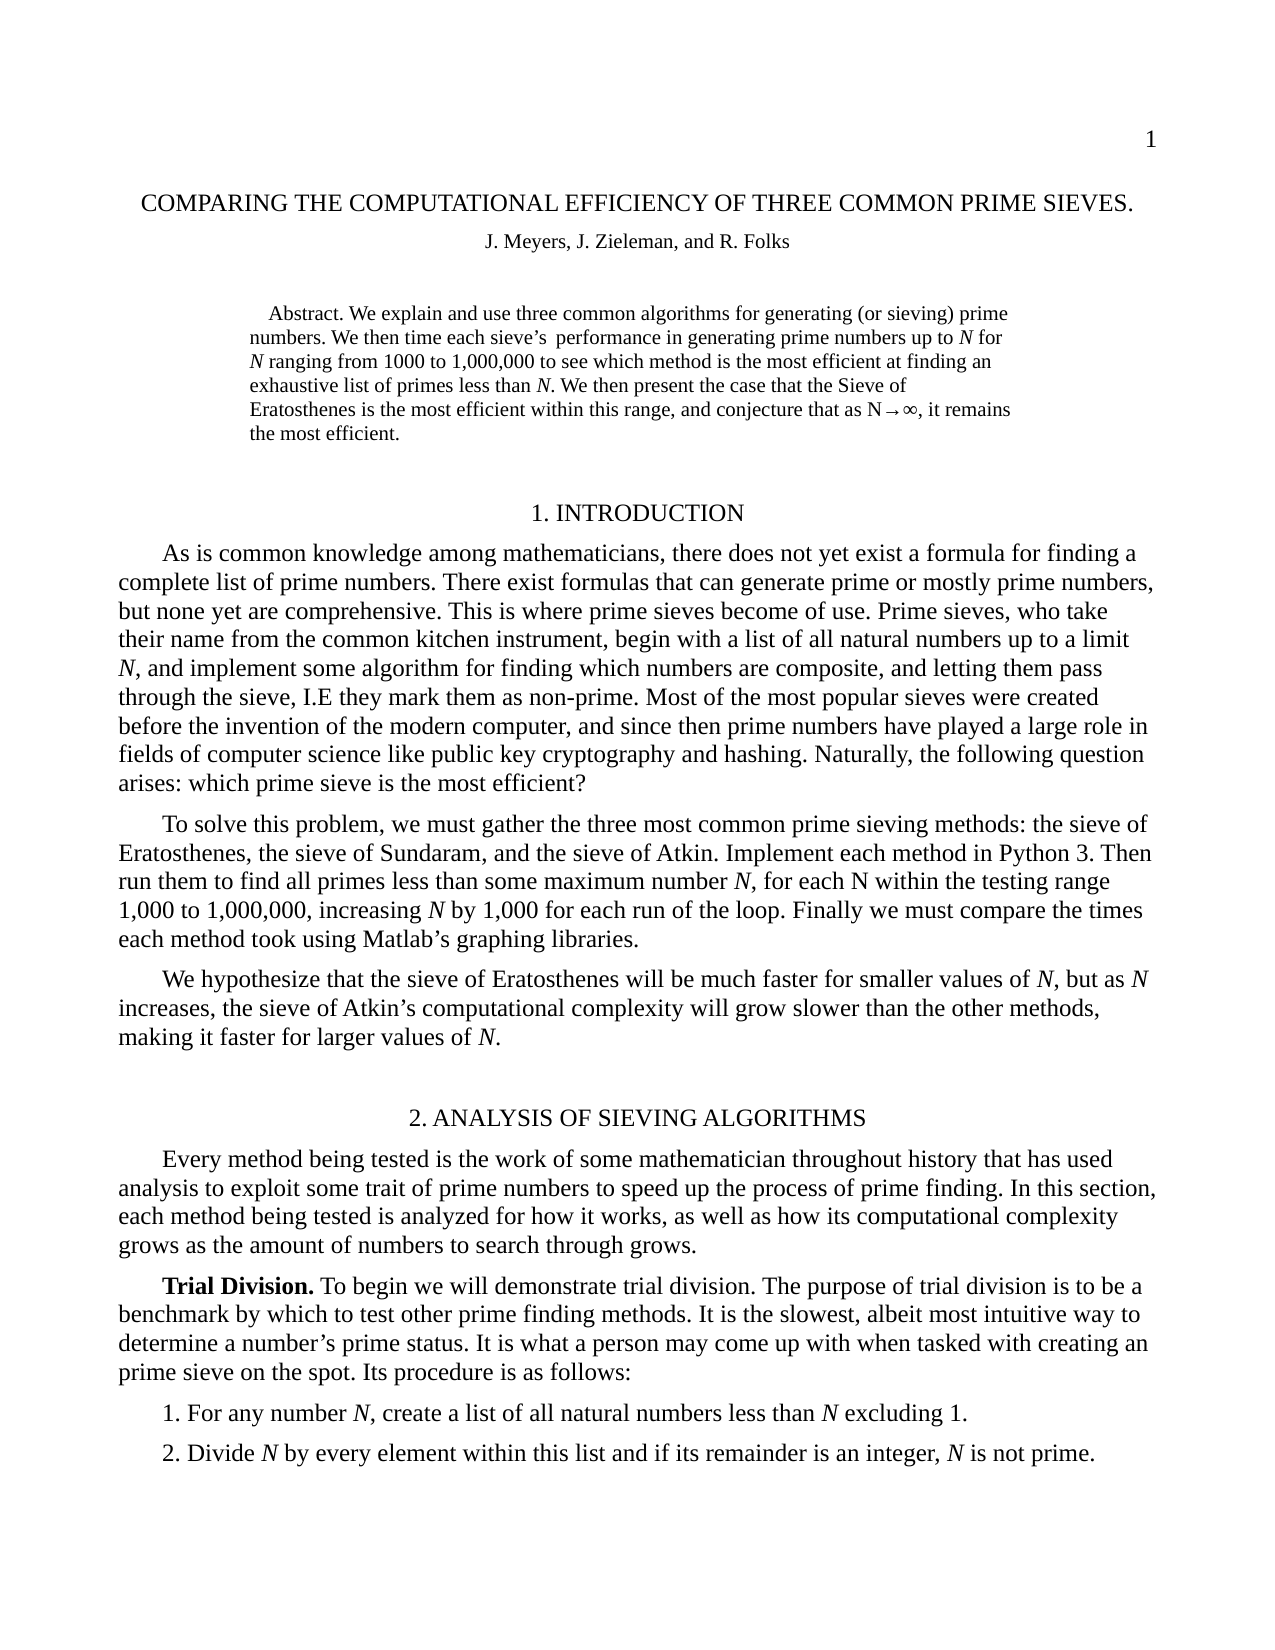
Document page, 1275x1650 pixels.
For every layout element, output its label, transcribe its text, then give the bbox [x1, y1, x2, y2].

text COMPARING THE COMPUTATIONAL EFFICIENCY OF THREE COMMON PRIME SIEVES. [118, 188, 1157, 217]
text Abstract. We explain and use three common algorithms for generating (or sieving) prime numbers. We then time each sieve’s performance in generating prime numbers up to N for N ranging from 1000 to 1,000,000 to see which method is the most efficient at finding an exhaustive list of primes less than N. We then present the case that the Sieve of Eratosthenes is the most efficient within this range, and conjecture that as N→∞, it remains the most efficient. [118, 301, 1016, 445]
text 2. Divide N by every element within this list and if its remainder is an integer, N is not prime. [118, 1438, 1157, 1467]
text 1. INTRODUCTION [118, 498, 1157, 526]
text J. Meyers, J. Zieleman, and R. Folks [118, 229, 1157, 253]
text Trial Division. To begin we will demonstrate trial division. The purpose of trial division is to be a benchmark by which to test other prime finding methods. It is the slowest, albeit most intuitive way to determine a number’s prime status. It is what a person may come up with when tasked with creating an prime sieve on the spot. Its procedure is as follows: [118, 1271, 1157, 1386]
text To solve this problem, we must gather the three most common prime sieving methods: the sieve of Eratosthenes, the sieve of Sundaram, and the sieve of Atkin. Implement each method in Python 3. Then run them to find all primes less than some maximum number N, for each N within the testing range 1,000 to 1,000,000, increasing N by 1,000 for each run of the loop. Finally we must compare the times each method took using Matlab’s graphing libraries. [118, 809, 1157, 953]
text Every method being tested is the work of some mathematician throughout history that has used analysis to exploit some trait of prime numbers to speed up the process of prime finding. In this section, each method being tested is analyzed for how it works, as well as how its computational complexity grows as the amount of numbers to search through grows. [118, 1144, 1157, 1259]
text We hypothesize that the sieve of Eratosthenes will be much faster for smaller values of N, but as N increases, the sieve of Atkin’s computational complexity will grow slower than the other methods, making it faster for larger values of N. [118, 964, 1157, 1051]
text As is common knowledge among mathematicians, there does not yet exist a formula for finding a complete list of prime numbers. There exist formulas that can generate prime or mostly prime numbers, but none yet are comprehensive. This is where prime sieves become of use. Prime sieves, who take their name from the common kitchen instrument, begin with a list of all natural numbers up to a limit N, and implement some algorithm for finding which numbers are composite, and letting them pass through the sieve, I.E they mark them as non-prime. Most of the most popular sieves were created before the invention of the modern computer, and since then prime numbers have played a large role in fields of computer science like public key cryptography and hashing. Naturally, the following question arises: which prime sieve is the most efficient? [118, 538, 1157, 797]
text 1. For any number N, create a list of all natural numbers less than N excluding 1. [118, 1398, 1157, 1426]
text 2. ANALYSIS OF SIEVING ALGORITHMS [118, 1103, 1157, 1132]
